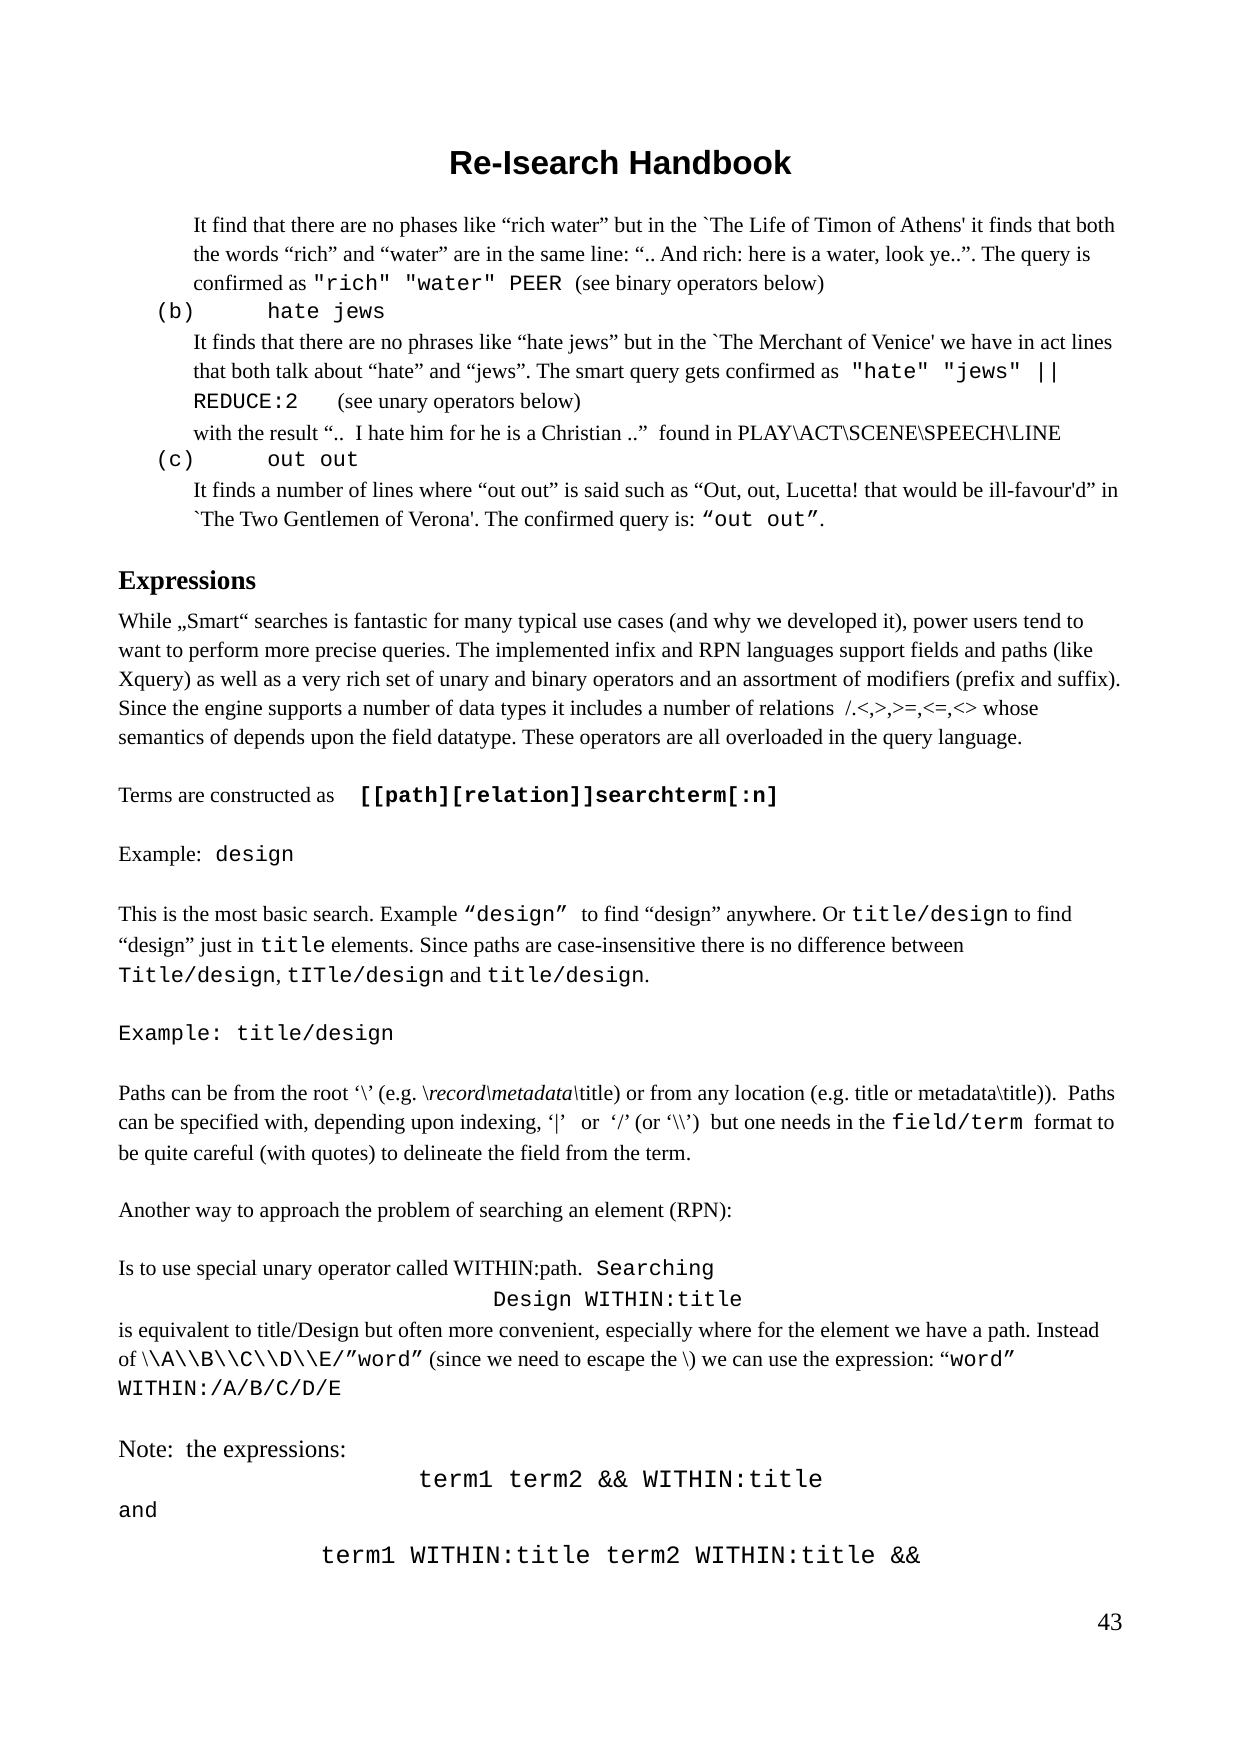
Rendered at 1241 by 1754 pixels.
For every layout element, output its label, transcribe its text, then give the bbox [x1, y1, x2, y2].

text term1 WITHIN:title term2 WITHIN:title && [118, 1543, 1122, 1571]
list It finds that there are no phrases like “hate jews” but in the `The Merchant of Venice' we have in act lines that both talk about “hate” and “jews”. The smart query gets confirmed as "hate" "jews" || REDUCE:2 (see unary operators below) [156, 329, 1122, 416]
text is equivalent to title/Design but often more convenient, especially where for the element we have a path. Instead of \\A\\B\\C\\D\\E/”word” (since we need to escape the \) we can use the expression: “word” WITHIN:/A/B/C/D/E [118, 1317, 1122, 1402]
text Example: design [118, 841, 1122, 868]
list It finds a number of lines where “out out” is said such as “Out, out, Lucetta! that would be ill-favour'd” in `The Two Gentlemen of Verona'. The confirmed query is: “out out”. [156, 477, 1122, 533]
text Note: the expressions: [118, 1434, 1122, 1462]
text Design WITHIN:title [118, 1286, 1122, 1313]
subtitle Expressions [118, 564, 1122, 595]
list hate jews [156, 300, 1122, 325]
text term1 term2 && WITHIN:title [118, 1467, 1122, 1495]
text While „Smart“ searches is fantastic for many typical use cases (and why we developed it), power users tend to want to perform more precise queries. The implemented infix and RPN languages support fields and paths (like Xquery) as well as a very rich set of unary and binary operators and an assortment of modifiers (prefix and suffix). Since the engine supports a number of data types it includes a number of relations /.<,>,>=,<=,<> whose semantics of depends upon the field datatype. These operators are all overloaded in the query language. [118, 608, 1122, 749]
text Paths can be from the root ‘\’ (e.g. \record\metadata\title) or from any location (e.g. title or metadata\title)). Paths can be specified with, depending upon indexing, ‘|’ or ‘/’ (or ‘\\’) but one needs in the field/term format to be quite careful (with quotes) to delineate the field from the term. [118, 1080, 1122, 1165]
text Example: title/design [118, 1022, 1122, 1047]
list It find that there are no phases like “rich water” but in the `The Life of Timon of Athens' it finds that both the words “rich” and “water” are in the same line: “.. And rich: here is a water, look ye..”. The query is confirmed as "rich" "water" PEER (see binary operators below) [156, 212, 1122, 296]
text This is the most basic search. Example “design” to find “design” anywhere. Or title/design to find “design” just in title elements. Since paths are case-insensitive there is no difference between Title/design, tITle/design and title/design. [118, 901, 1122, 989]
list out out [156, 448, 1122, 473]
text Is to use special unary operator called WITHIN:path. Searching [118, 1255, 1122, 1282]
text and [118, 1499, 1122, 1524]
list with the result “.. I hate him for he is a Christian ..” found in PLAY\ACT\SCENE\SPEECH\LINE [156, 419, 1122, 445]
text Terms are constructed as [[path][relation]]searchterm[:n] [118, 782, 1122, 809]
text Another way to approach the problem of searching an element (RPN): [118, 1197, 1122, 1223]
